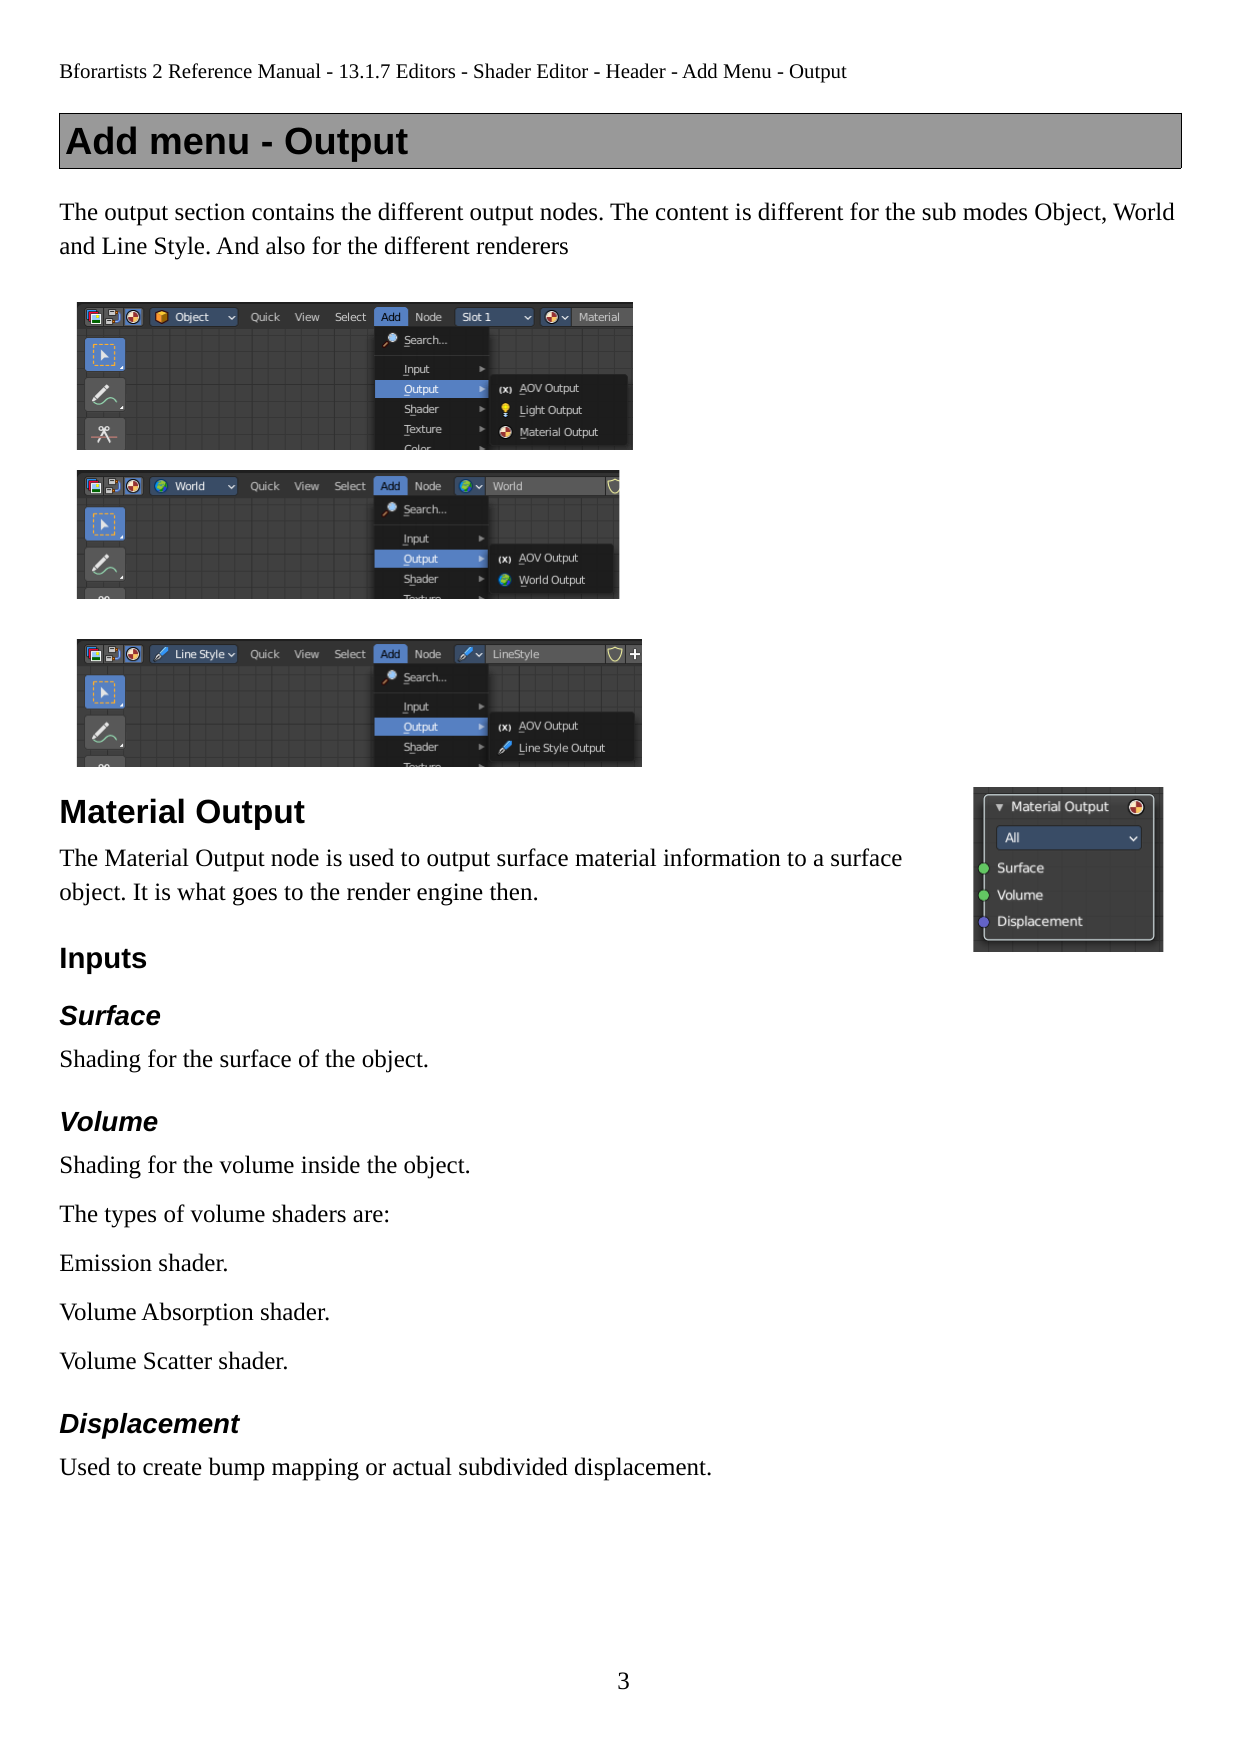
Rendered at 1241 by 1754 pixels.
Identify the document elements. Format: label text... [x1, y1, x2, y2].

subtitle [1164, 792, 1181, 830]
text Shading for the surface of the object. [59, 1044, 1181, 1073]
text The Material Output node is used to output surface material information to a surface object. It is what goes to the render engine then. [59, 843, 973, 906]
table_header Add menu - Output [60, 114, 1181, 168]
text The types of volume shaders are: [59, 1199, 1181, 1228]
text Shading for the volume inside the object. [59, 1150, 1181, 1179]
picture [76, 470, 620, 599]
picture [76, 639, 642, 767]
subtitle Surface [59, 1000, 1181, 1032]
text Volume Absorption shader. [59, 1297, 1181, 1326]
subtitle Material Output [59, 792, 973, 830]
subtitle Volume [59, 1106, 1181, 1137]
subtitle Inputs [59, 941, 1181, 975]
text Used to create bump mapping or actual subdivided displacement. [59, 1452, 1181, 1481]
text The output section contains the different output nodes. The content is different for the sub modes Object, World and Line Style. And also for the different renderers [59, 197, 1181, 260]
text Emission shader. [59, 1248, 1181, 1277]
subtitle Displacement [59, 1408, 1181, 1440]
picture [973, 787, 1164, 952]
text Volume Scatter shader. [59, 1346, 1181, 1375]
picture [76, 302, 633, 450]
